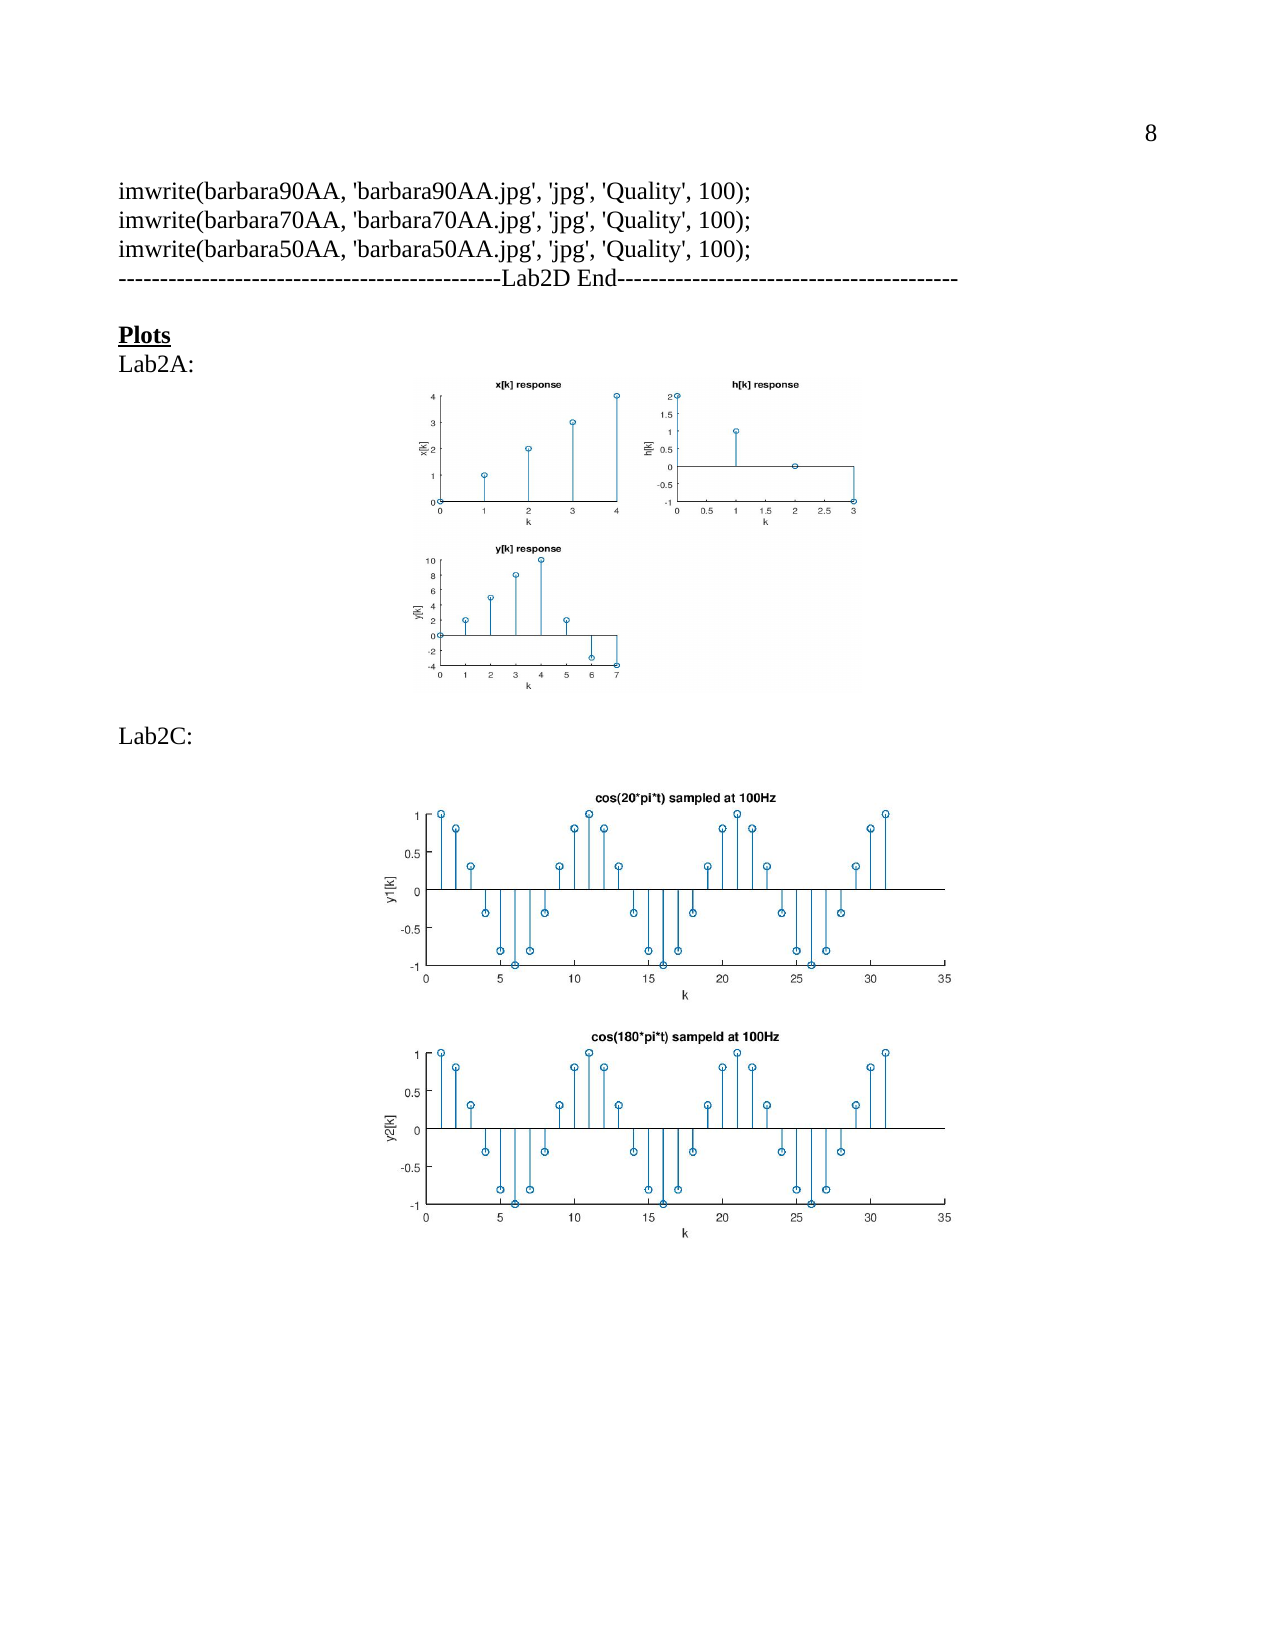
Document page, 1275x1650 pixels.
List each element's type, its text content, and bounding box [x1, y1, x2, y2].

text imwrite(barbara70AA, 'barbara70AA.jpg', 'jpg', 'Quality', 100); [118, 205, 1157, 234]
picture [339, 758, 1008, 1259]
text ----------------------------------------------Lab2D End----------------------------------------- [118, 263, 1157, 291]
text imwrite(barbara50AA, 'barbara50AA.jpg', 'jpg', 'Quality', 100); [118, 234, 1157, 263]
text imwrite(barbara90AA, 'barbara90AA.jpg', 'jpg', 'Quality', 100); [118, 176, 1157, 205]
text Plots [118, 320, 1157, 349]
picture [412, 377, 863, 693]
text Lab2A: [118, 349, 1157, 378]
text Lab2C: [118, 721, 1157, 750]
